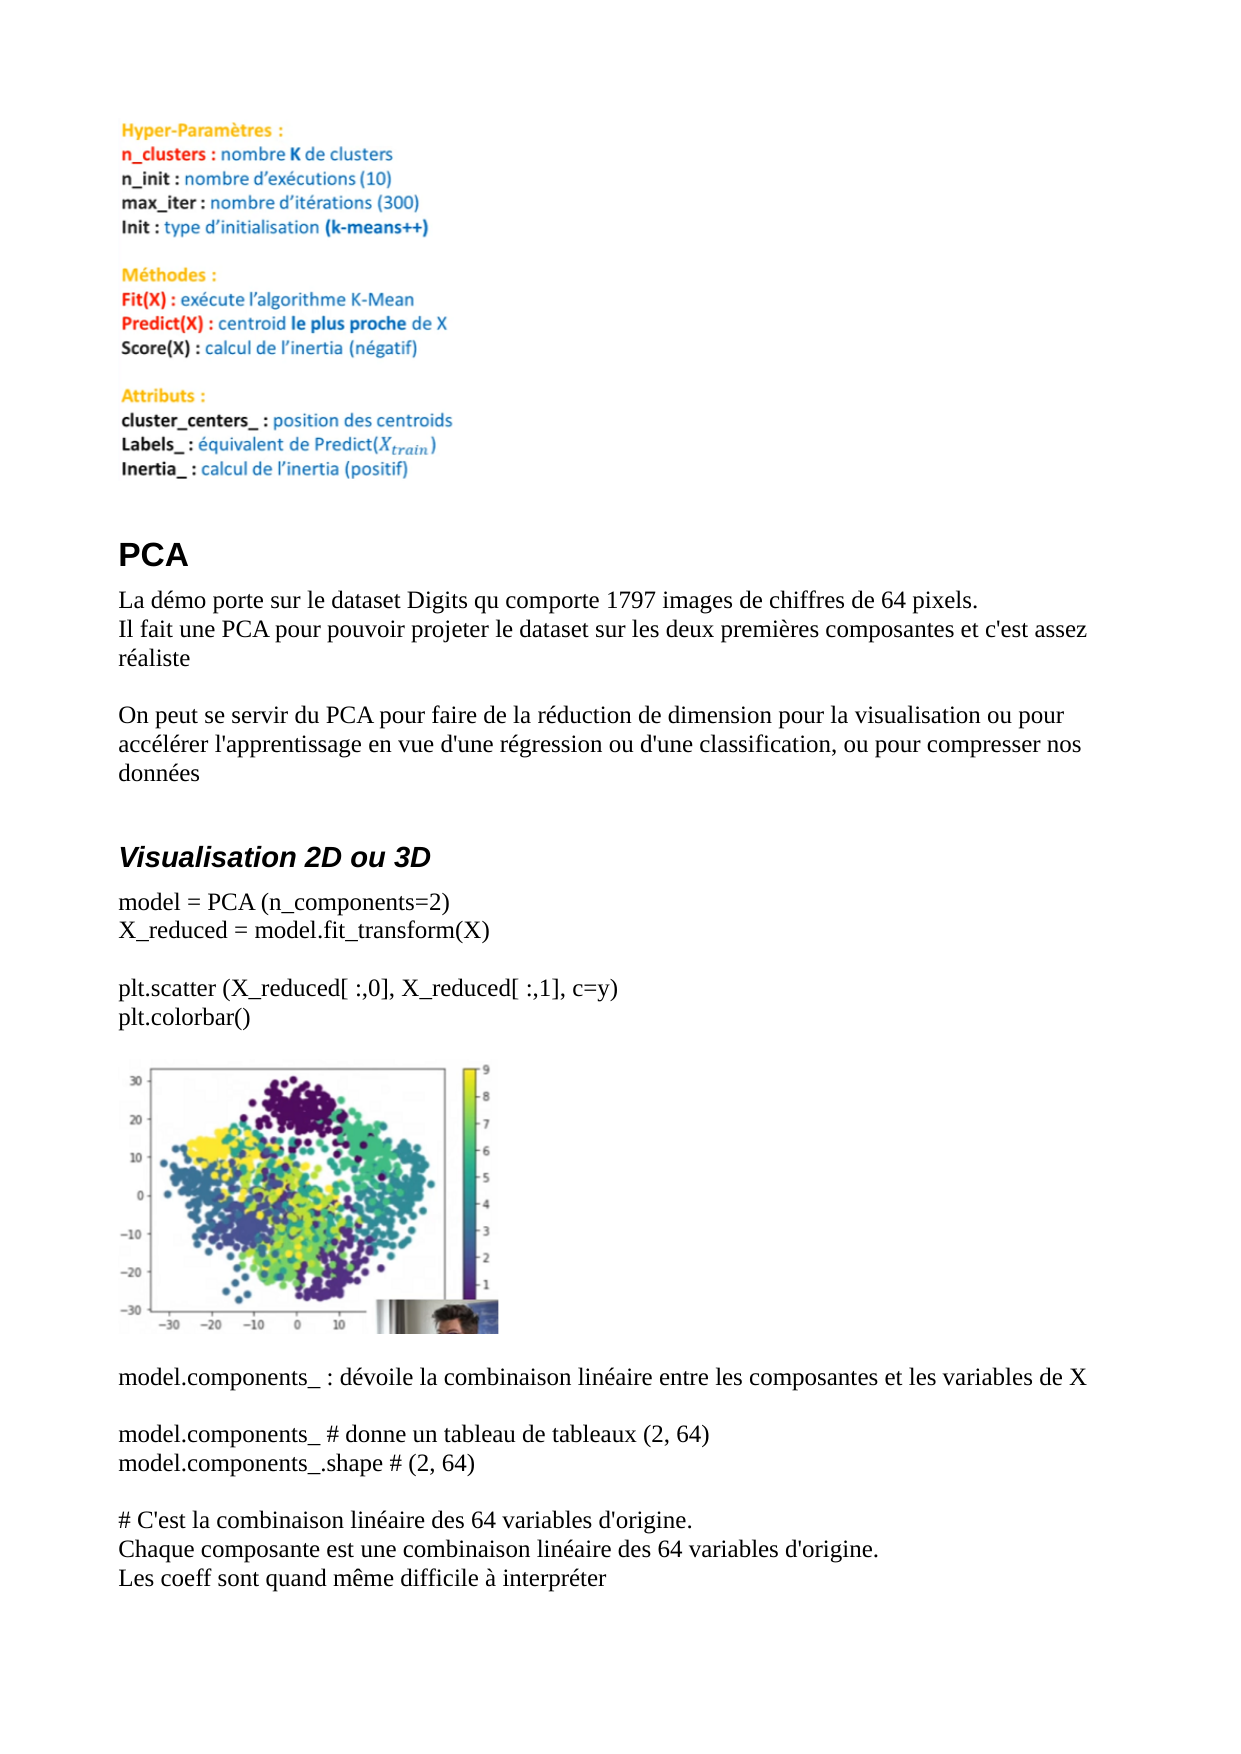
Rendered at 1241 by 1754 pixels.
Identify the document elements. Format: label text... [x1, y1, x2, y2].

text La démo porte sur le dataset Digits qu comporte 1797 images de chiffres de 64 pixels. [118, 586, 1122, 614]
subtitle PCA [118, 534, 1122, 573]
text model.components_ # donne un tableau de tableaux (2, 64) [118, 1419, 1122, 1448]
text X_reduced = model.fit_transform(X) [118, 915, 1122, 944]
text Les coeff sont quand même difficile à interpréter [118, 1563, 1122, 1592]
text Chaque composante est une combinaison linéaire des 64 variables d'origine. [118, 1534, 1122, 1563]
text plt.scatter (X_reduced[ :,0], X_reduced[ :,1], c=y) [118, 973, 1122, 1002]
text model.components_.shape # (2, 64) [118, 1448, 1122, 1477]
text On peut se servir du PCA pour faire de la réduction de dimension pour la visualisation ou pour accélérer l'apprentissage en vue d'une régression ou d'une classification, ou pour compresser nos données [118, 701, 1122, 787]
text plt.colorbar() [118, 1002, 1122, 1030]
text model.components_ : dévoile la combinaison linéaire entre les composantes et les variables de X [118, 1362, 1122, 1391]
text Il fait une PCA pour pouvoir projeter le dataset sur les deux premières composantes et c'est assez réaliste [118, 614, 1122, 672]
text model = PCA (n_components=2) [118, 887, 1122, 915]
text # C'est la combinaison linéaire des 64 variables d'origine. [118, 1506, 1122, 1534]
subtitle Visualisation 2D ou 3D [118, 841, 1122, 874]
